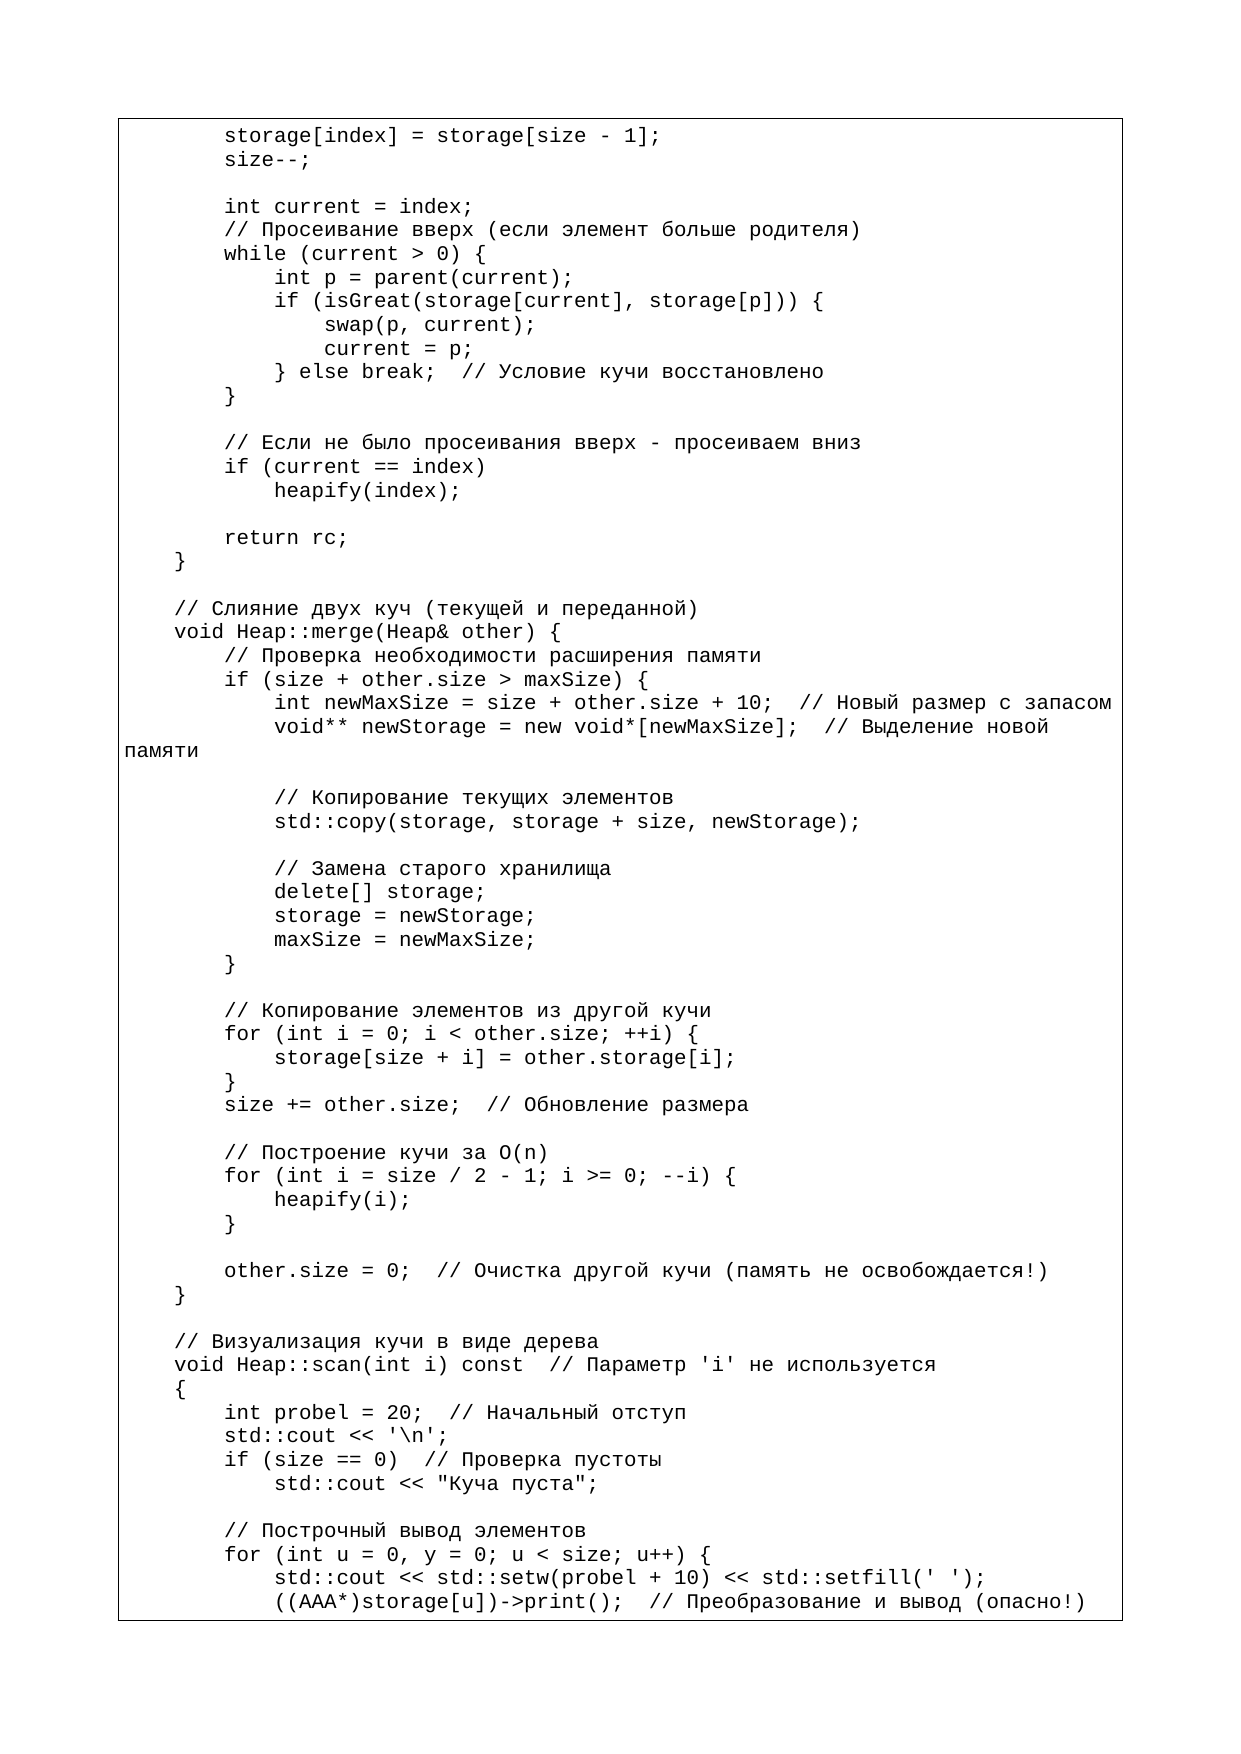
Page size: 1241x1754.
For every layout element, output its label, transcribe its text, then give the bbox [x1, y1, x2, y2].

table_header storage[index] = storage[size - 1]; size--; int current = index; // Просеивание вверх (если элемент больше родителя) while (current > 0) { int p = parent(current); if (isGreat(storage[current], storage[p])) { swap(p, current); current = p; } else break; // Условие кучи восстановлено } // Если не было просеивания вверх - просеиваем вниз if (current == index) heapify(index); return rc; } // Слияние двух куч (текущей и переданной) void Heap::merge(Heap& other) { // Проверка необходимости расширения памяти if (size + other.size > maxSize) { int newMaxSize = size + other.size + 10; // Новый размер с запасом void** newStorage = new void*[newMaxSize]; // Выделение новой памяти // Копирование текущих элементов std::copy(storage, storage + size, newStorage); // Замена старого хранилища delete[] storage; storage = newStorage; maxSize = newMaxSize; } // Копирование элементов из другой кучи for (int i = 0; i < other.size; ++i) { storage[size + i] = other.storage[i]; } size += other.size; // Обновление размера // Построение кучи за O(n) for (int i = size / 2 - 1; i >= 0; --i) { heapify(i); } other.size = 0; // Очистка другой кучи (память не освобождается!) } // Визуализация кучи в виде дерева void Heap::scan(int i) const // Параметр 'i' не используется { int probel = 20; // Начальный отступ std::cout << '\n'; if (size == 0) // Проверка пустоты std::cout << "Куча пуста"; // Построчный вывод элементов for (int u = 0, y = 0; u < size; u++) { std::cout << std::setw(probel + 10) << std::setfill(' '); ((AAA*)storage[u])->print(); // Преобразование и вывод (опасно!) [119, 119, 1122, 1620]
